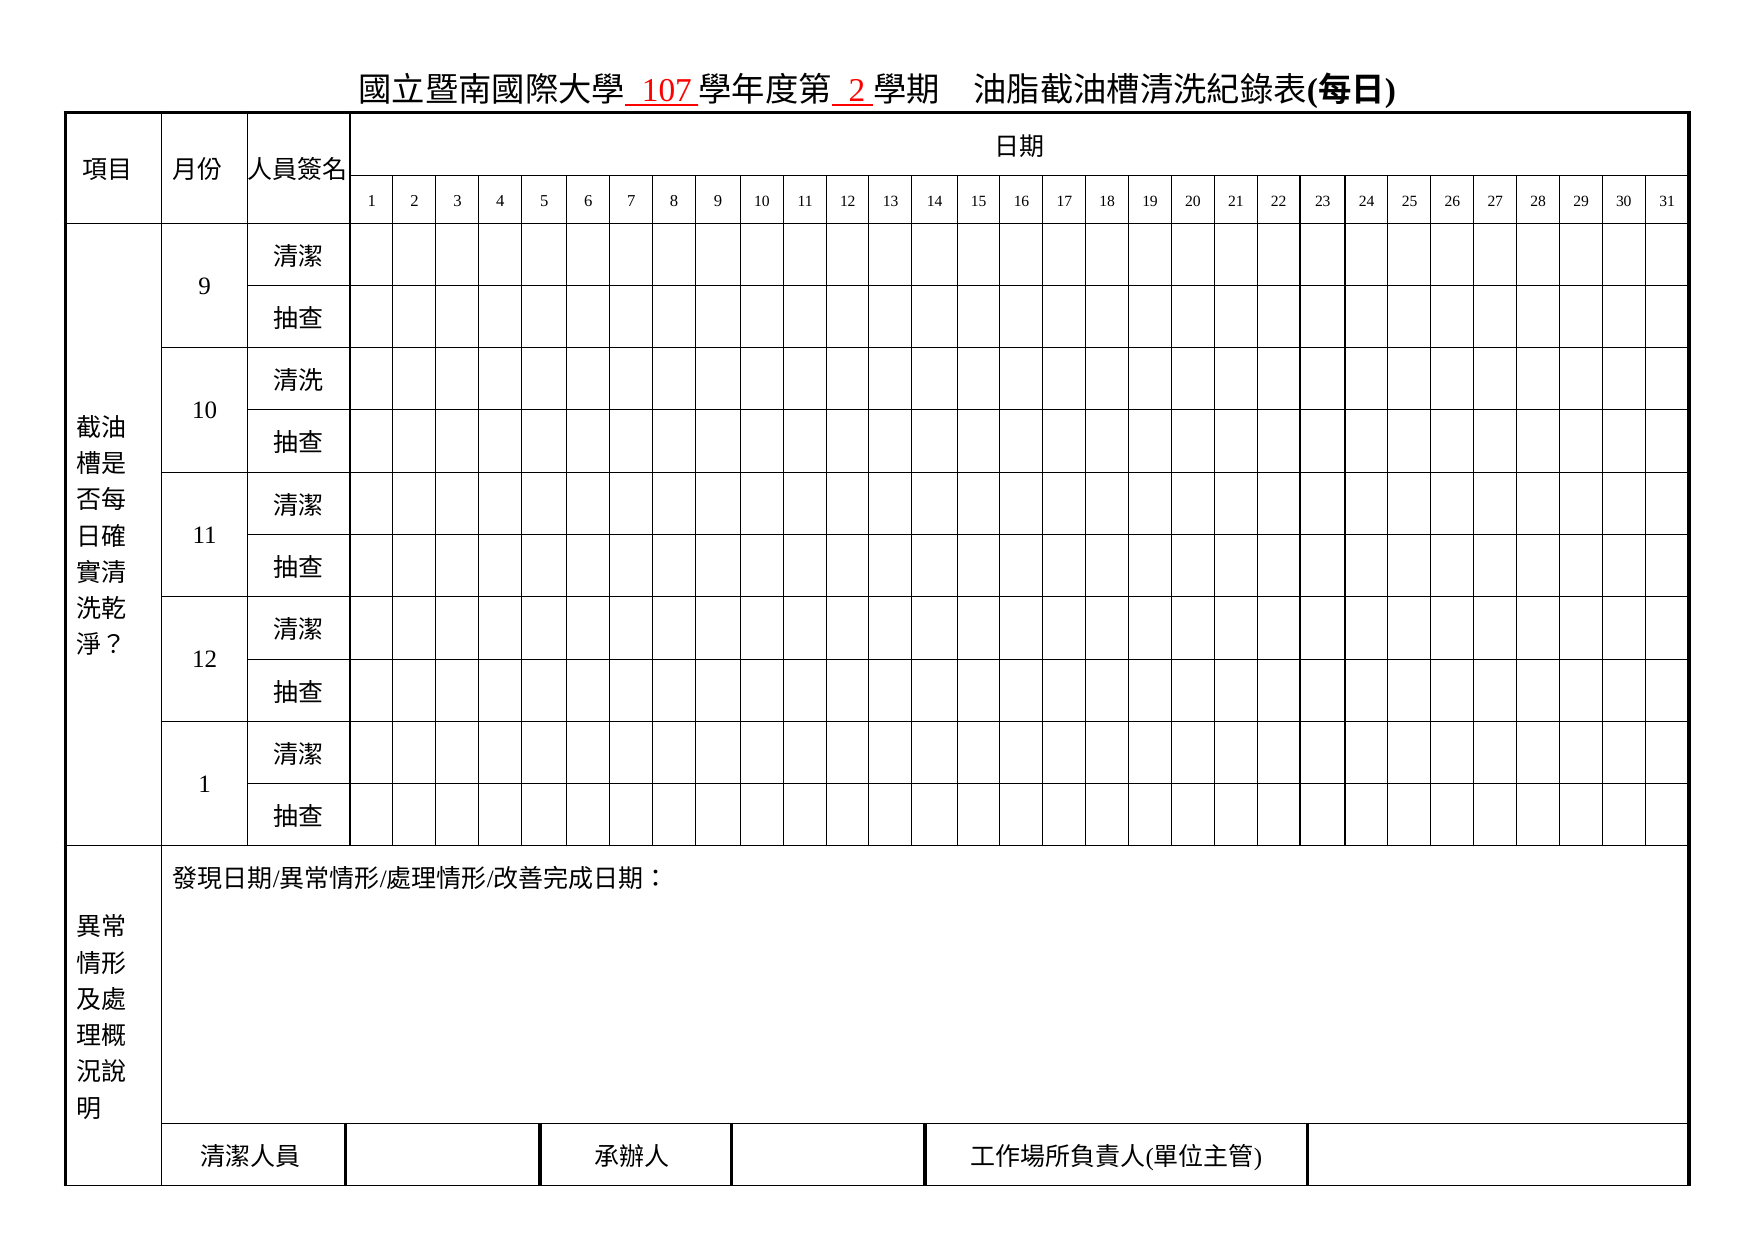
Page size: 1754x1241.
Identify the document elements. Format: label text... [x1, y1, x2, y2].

table_cell [958, 410, 999, 472]
table_cell [1172, 224, 1214, 285]
table_cell [827, 722, 868, 783]
table_cell [1431, 473, 1473, 534]
table_cell [1086, 224, 1128, 285]
table_cell [1603, 410, 1645, 472]
table_cell [567, 473, 609, 534]
table_cell 17 [1043, 176, 1085, 222]
table_cell [869, 597, 911, 658]
table_cell [1258, 660, 1299, 721]
table_cell [1043, 224, 1085, 285]
table_cell [436, 473, 478, 534]
table_cell 19 [1129, 176, 1171, 222]
table_cell 7 [610, 176, 652, 222]
table_cell [1215, 224, 1257, 285]
table_cell [1301, 784, 1344, 845]
table_cell [869, 348, 911, 409]
table_cell [1172, 660, 1214, 721]
table_cell [1215, 348, 1257, 409]
table_cell [1517, 784, 1559, 845]
table_cell [1086, 286, 1128, 347]
table_cell [1258, 597, 1299, 658]
table_cell [393, 722, 435, 783]
table_cell [479, 535, 521, 596]
table_cell 29 [1560, 176, 1602, 222]
table_cell [1215, 286, 1257, 347]
table_cell [1000, 722, 1042, 783]
table_cell 抽查 [248, 286, 349, 347]
table_cell [479, 722, 521, 783]
table_cell [1172, 535, 1214, 596]
table_cell [912, 784, 957, 845]
table_cell [912, 410, 957, 472]
text 國立暨南國際大學 107學年度第 2 學期 油脂截油槽清洗紀錄表(每日) [150, 62, 1604, 111]
table_cell [958, 597, 999, 658]
table_cell [784, 348, 826, 409]
table_cell [1215, 597, 1257, 658]
table_cell [784, 224, 826, 285]
table_cell 14 [912, 176, 957, 222]
table_cell [741, 473, 783, 534]
table_cell [436, 224, 478, 285]
table_cell [1346, 722, 1387, 783]
table_cell [653, 784, 695, 845]
table_cell [1346, 410, 1387, 472]
table_cell 24 [1346, 176, 1387, 222]
table_cell [1603, 784, 1645, 845]
table_cell [653, 286, 695, 347]
table_cell 30 [1603, 176, 1645, 222]
table_cell [696, 597, 740, 658]
table_cell [827, 473, 868, 534]
table_cell [958, 224, 999, 285]
table_cell [1172, 784, 1214, 845]
table_cell 15 [958, 176, 999, 222]
table_cell [1346, 473, 1387, 534]
table_cell [1086, 784, 1128, 845]
table_cell [479, 473, 521, 534]
table_cell [1603, 473, 1645, 534]
table_cell [1346, 224, 1387, 285]
table_cell [912, 660, 957, 721]
table_cell [784, 660, 826, 721]
table_cell [827, 535, 868, 596]
table_cell [522, 535, 566, 596]
table_header 日期 [351, 114, 1687, 175]
table_cell [1560, 348, 1602, 409]
table_cell [1215, 473, 1257, 534]
table_cell [784, 597, 826, 658]
table_cell [522, 660, 566, 721]
table_cell [567, 784, 609, 845]
table_cell [1474, 597, 1516, 658]
table_cell [1346, 348, 1387, 409]
table_cell 23 [1301, 176, 1344, 222]
table_cell [1129, 286, 1171, 347]
table_cell [436, 286, 478, 347]
table_cell [1388, 286, 1430, 347]
table_cell 31 [1646, 176, 1687, 222]
table_cell [827, 597, 868, 658]
table_cell [1431, 722, 1473, 783]
table_cell 12 [162, 597, 247, 721]
table_cell [869, 535, 911, 596]
table_cell [522, 224, 566, 285]
table_cell [1043, 597, 1085, 658]
table_cell [1043, 473, 1085, 534]
table_cell [351, 784, 392, 845]
table_cell [1603, 224, 1645, 285]
table_cell 清潔 [248, 224, 349, 285]
table_cell [653, 660, 695, 721]
table_cell [696, 660, 740, 721]
table_cell [1517, 286, 1559, 347]
table_cell [1560, 535, 1602, 596]
table_cell [1000, 660, 1042, 721]
table_cell [436, 410, 478, 472]
table_cell [696, 348, 740, 409]
table_cell 9 [696, 176, 740, 222]
table_cell [351, 722, 392, 783]
table_cell [1000, 286, 1042, 347]
table_cell [1388, 473, 1430, 534]
table_cell [741, 410, 783, 472]
table_cell [1086, 722, 1128, 783]
table_cell [1129, 535, 1171, 596]
table_cell [1646, 348, 1687, 409]
table_cell [1043, 722, 1085, 783]
table_cell [1301, 597, 1344, 658]
table_cell [912, 473, 957, 534]
table_cell [1560, 597, 1602, 658]
table_cell [1258, 286, 1299, 347]
table_cell [1043, 784, 1085, 845]
table_cell [827, 224, 868, 285]
table_cell [1000, 535, 1042, 596]
table_cell [741, 722, 783, 783]
table_cell [1517, 224, 1559, 285]
table_cell 13 [869, 176, 911, 222]
table_cell [393, 784, 435, 845]
table_cell [1560, 286, 1602, 347]
table_cell [1431, 224, 1473, 285]
table_cell [784, 784, 826, 845]
table_cell 20 [1172, 176, 1214, 222]
table_cell [827, 410, 868, 472]
table_cell 11 [784, 176, 826, 222]
table_cell [1043, 535, 1085, 596]
table_cell [393, 348, 435, 409]
table_cell [1215, 410, 1257, 472]
table_cell [1560, 224, 1602, 285]
table_cell [1301, 410, 1344, 472]
table_cell [1000, 784, 1042, 845]
table_cell 清潔 [248, 597, 349, 658]
table_cell [610, 660, 652, 721]
table_cell [1388, 722, 1430, 783]
table_cell [1431, 410, 1473, 472]
table_cell [610, 286, 652, 347]
table_cell [479, 784, 521, 845]
table_cell [1172, 597, 1214, 658]
table_cell 清潔 [248, 722, 349, 783]
table_cell [1646, 224, 1687, 285]
table_cell [912, 286, 957, 347]
table_cell 28 [1517, 176, 1559, 222]
table_cell [653, 410, 695, 472]
table_cell [1560, 660, 1602, 721]
table_cell [479, 410, 521, 472]
table_cell [479, 224, 521, 285]
table_cell [912, 722, 957, 783]
table_cell [1346, 784, 1387, 845]
table_cell [1560, 473, 1602, 534]
table_cell [1517, 473, 1559, 534]
table_cell 5 [522, 176, 566, 222]
table_cell [351, 660, 392, 721]
table_cell [869, 224, 911, 285]
table_cell [393, 286, 435, 347]
table_cell [1560, 410, 1602, 472]
table_cell [741, 597, 783, 658]
table_cell [1258, 722, 1299, 783]
table_cell [741, 286, 783, 347]
table_cell 1 [351, 176, 392, 222]
table_cell [1431, 286, 1473, 347]
table_cell [958, 784, 999, 845]
table_cell [958, 722, 999, 783]
table_cell [351, 410, 392, 472]
table_cell [1388, 597, 1430, 658]
table_cell 25 [1388, 176, 1430, 222]
table_cell [436, 597, 478, 658]
table_cell [1258, 224, 1299, 285]
table_cell [1172, 722, 1214, 783]
table_cell [1258, 410, 1299, 472]
table_cell [1517, 660, 1559, 721]
table_cell [393, 224, 435, 285]
table_cell [1646, 660, 1687, 721]
table_cell [1603, 722, 1645, 783]
table_cell [522, 410, 566, 472]
table_cell [784, 410, 826, 472]
table_cell [479, 597, 521, 658]
table_cell 1 [162, 722, 247, 845]
table_cell [1646, 473, 1687, 534]
table_cell [1129, 348, 1171, 409]
table_cell [1474, 660, 1516, 721]
table_cell [567, 597, 609, 658]
table_cell [567, 286, 609, 347]
table_cell [1258, 784, 1299, 845]
table_cell [1346, 535, 1387, 596]
table_cell [1172, 473, 1214, 534]
table_cell [522, 722, 566, 783]
table_cell [393, 660, 435, 721]
table_cell [1000, 473, 1042, 534]
table_cell [784, 722, 826, 783]
table_cell [1474, 348, 1516, 409]
table_cell [351, 224, 392, 285]
table_cell [1646, 784, 1687, 845]
table_cell [1000, 410, 1042, 472]
table_cell 4 [479, 176, 521, 222]
table_cell [522, 597, 566, 658]
table_cell [567, 535, 609, 596]
table_cell [827, 348, 868, 409]
table_cell [1215, 535, 1257, 596]
table_cell [1474, 722, 1516, 783]
table_cell [1646, 535, 1687, 596]
table_cell [1346, 286, 1387, 347]
table_cell [1301, 473, 1344, 534]
table_cell [1431, 535, 1473, 596]
table_cell [1517, 597, 1559, 658]
table_cell [567, 224, 609, 285]
table_cell [351, 597, 392, 658]
table_cell [522, 348, 566, 409]
table_cell [1517, 410, 1559, 472]
table_cell [393, 535, 435, 596]
table_cell 清潔人員 [162, 1124, 344, 1185]
table_cell [958, 473, 999, 534]
table_cell [741, 224, 783, 285]
table_cell [1431, 597, 1473, 658]
table_cell [869, 660, 911, 721]
table_header 項目 [67, 114, 161, 222]
table_cell 2 [393, 176, 435, 222]
table_cell [653, 535, 695, 596]
table_cell 16 [1000, 176, 1042, 222]
table_cell [567, 722, 609, 783]
table_header 人員簽名 [248, 114, 349, 222]
table_cell [436, 535, 478, 596]
table_cell [1043, 286, 1085, 347]
table_cell [393, 597, 435, 658]
table_cell 抽查 [248, 410, 349, 472]
table_cell [1129, 224, 1171, 285]
table_cell [1474, 535, 1516, 596]
table_cell [1646, 722, 1687, 783]
table_cell 抽查 [248, 784, 349, 845]
table_cell [351, 348, 392, 409]
table_cell 9 [162, 224, 247, 347]
table_cell [741, 348, 783, 409]
table_cell [1560, 784, 1602, 845]
table_cell [522, 473, 566, 534]
table_cell [912, 348, 957, 409]
table_cell [653, 597, 695, 658]
table_cell [1129, 473, 1171, 534]
table_header 月份 [162, 114, 247, 222]
table_cell 截油槽是否每日確實清洗乾淨？ [67, 224, 161, 845]
table_cell [1043, 348, 1085, 409]
table_cell 發現日期/異常情形/處理情形/改善完成日期： [162, 846, 1687, 1123]
table_cell [610, 722, 652, 783]
table_cell 6 [567, 176, 609, 222]
table_cell 異常情形及處理概況說明 [67, 846, 161, 1185]
table_cell [1346, 597, 1387, 658]
table_cell [610, 473, 652, 534]
table_cell 10 [162, 348, 247, 472]
table_cell [1043, 410, 1085, 472]
table_cell [1043, 660, 1085, 721]
table_cell [1474, 224, 1516, 285]
table_cell [827, 784, 868, 845]
table_cell [610, 348, 652, 409]
table_cell [741, 660, 783, 721]
table_cell [869, 473, 911, 534]
table_cell [1517, 722, 1559, 783]
table_cell [1301, 224, 1344, 285]
table_cell [1172, 410, 1214, 472]
table_cell [1346, 660, 1387, 721]
table_cell [1301, 660, 1344, 721]
table_cell [784, 473, 826, 534]
table_cell [869, 286, 911, 347]
table_cell [1474, 473, 1516, 534]
table_cell 8 [653, 176, 695, 222]
table_cell [1517, 535, 1559, 596]
table_cell [351, 473, 392, 534]
table_cell [522, 784, 566, 845]
table_cell [912, 597, 957, 658]
table_cell [479, 660, 521, 721]
table_cell [1603, 597, 1645, 658]
table_cell [1172, 286, 1214, 347]
table_cell [958, 660, 999, 721]
table_cell [741, 535, 783, 596]
table_cell 12 [827, 176, 868, 222]
table_cell [436, 784, 478, 845]
table_cell [1086, 597, 1128, 658]
table_cell 承辦人 [542, 1124, 730, 1185]
table_cell [1603, 660, 1645, 721]
table_cell [1129, 660, 1171, 721]
table_cell [1129, 597, 1171, 658]
table_cell [827, 286, 868, 347]
table_cell [653, 348, 695, 409]
table_cell [1646, 410, 1687, 472]
table_cell [1603, 348, 1645, 409]
table_cell [696, 286, 740, 347]
table_cell [653, 473, 695, 534]
table_cell [567, 410, 609, 472]
table_cell [1086, 348, 1128, 409]
table_cell [1301, 722, 1344, 783]
table_cell [1603, 286, 1645, 347]
table_cell [1129, 410, 1171, 472]
table_cell [610, 410, 652, 472]
table_cell [958, 535, 999, 596]
table_cell 清潔 [248, 473, 349, 534]
table_cell [1388, 784, 1430, 845]
table_cell [1388, 410, 1430, 472]
table_cell [827, 660, 868, 721]
table_cell [610, 784, 652, 845]
table_cell [696, 535, 740, 596]
table_cell [1086, 660, 1128, 721]
table_cell [1301, 286, 1344, 347]
table_cell 27 [1474, 176, 1516, 222]
table_cell [1215, 722, 1257, 783]
table_cell [1474, 410, 1516, 472]
table_cell [1474, 784, 1516, 845]
table_cell [1000, 224, 1042, 285]
table_cell [1646, 286, 1687, 347]
table_cell [1388, 660, 1430, 721]
table_cell [1301, 535, 1344, 596]
table_cell [522, 286, 566, 347]
table_cell [696, 473, 740, 534]
table_cell [1388, 535, 1430, 596]
table_cell [393, 473, 435, 534]
table_cell [393, 410, 435, 472]
table_cell [869, 722, 911, 783]
table_cell [1215, 784, 1257, 845]
table_cell [784, 535, 826, 596]
table_cell [784, 286, 826, 347]
table_cell [1000, 597, 1042, 658]
table_cell 22 [1258, 176, 1299, 222]
table_cell [696, 410, 740, 472]
table_cell [653, 722, 695, 783]
table_cell [1517, 348, 1559, 409]
table_cell [869, 410, 911, 472]
table_cell [1215, 660, 1257, 721]
table_cell 21 [1215, 176, 1257, 222]
table_cell 抽查 [248, 535, 349, 596]
table_cell [1086, 473, 1128, 534]
table_cell [696, 722, 740, 783]
table_cell [567, 660, 609, 721]
table_cell [436, 660, 478, 721]
table_cell [1129, 784, 1171, 845]
table_cell 工作場所負責人(單位主管) [927, 1124, 1306, 1185]
table_cell [1560, 722, 1602, 783]
table_cell [1603, 535, 1645, 596]
table_cell [479, 286, 521, 347]
table_cell [1086, 535, 1128, 596]
table_cell [958, 286, 999, 347]
table_cell [610, 535, 652, 596]
table_cell [1000, 348, 1042, 409]
table_cell [741, 784, 783, 845]
table_cell [1258, 473, 1299, 534]
table_cell [1258, 348, 1299, 409]
table_cell [1309, 1124, 1687, 1185]
table_cell [1172, 348, 1214, 409]
table_cell [1431, 348, 1473, 409]
table_cell [479, 348, 521, 409]
table_cell [567, 348, 609, 409]
table_cell [912, 535, 957, 596]
table_cell [1388, 224, 1430, 285]
table_cell [1129, 722, 1171, 783]
table_cell [912, 224, 957, 285]
table_cell [1474, 286, 1516, 347]
table_cell [610, 597, 652, 658]
table_cell 抽查 [248, 660, 349, 721]
table_cell [347, 1124, 538, 1185]
table_cell [351, 535, 392, 596]
table_cell [653, 224, 695, 285]
table_cell [1431, 784, 1473, 845]
table_cell [1086, 410, 1128, 472]
table_cell [696, 224, 740, 285]
table_cell 清洗 [248, 348, 349, 409]
table_cell [869, 784, 911, 845]
table_cell [696, 784, 740, 845]
table_cell [733, 1124, 923, 1185]
table_cell [610, 224, 652, 285]
table_cell 3 [436, 176, 478, 222]
table_cell 26 [1431, 176, 1473, 222]
table_cell [958, 348, 999, 409]
table_cell [1646, 597, 1687, 658]
table_cell [436, 722, 478, 783]
table_cell [1388, 348, 1430, 409]
table_cell 11 [162, 473, 247, 596]
table_cell [351, 286, 392, 347]
table_cell [1431, 660, 1473, 721]
table_cell 10 [741, 176, 783, 222]
table_cell [436, 348, 478, 409]
table_cell [1258, 535, 1299, 596]
table_cell 18 [1086, 176, 1128, 222]
table_cell [1301, 348, 1344, 409]
